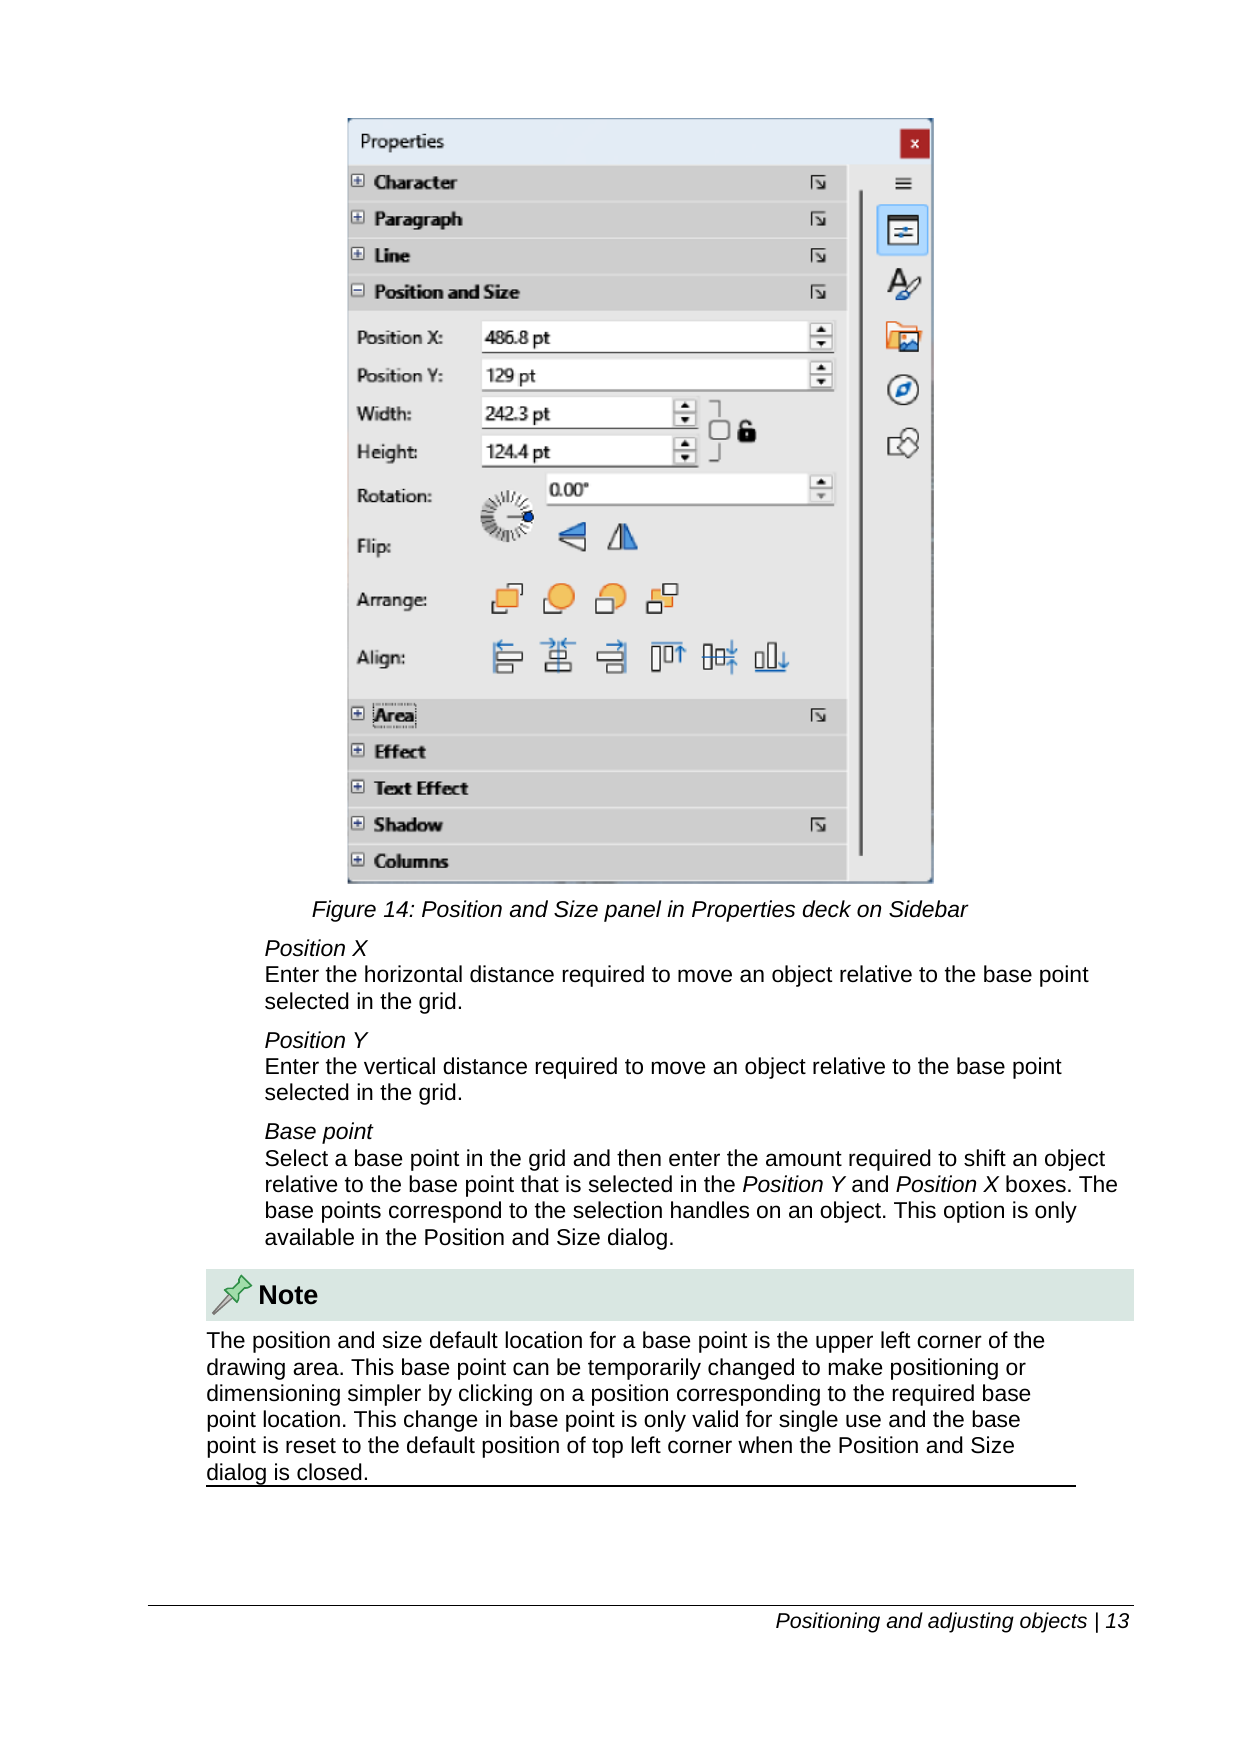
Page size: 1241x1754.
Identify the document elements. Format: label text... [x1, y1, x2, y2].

subtitle Note [206, 1269, 1134, 1321]
text Figure 14: Position and Size panel in Properties deck on Sidebar [261, 896, 1021, 923]
text Select a base point in the grid and then enter the amount required to shift an object relative to the base point that is selected in the Position Y and Position X boxes. The base points correspond to the selection handles on an object. This option is only available in the Position and Size dialog. [264, 1144, 1134, 1250]
text Position X [264, 935, 1134, 961]
text Enter the horizontal distance required to move an object relative to the base point selected in the grid. [264, 961, 1134, 1014]
picture [347, 118, 934, 884]
text The position and size default location for a base point is the upper left corner of the drawing area. This base point can be temporarily changed to make positioning or dimensioning simpler by clicking on a position corresponding to the required base point location. This change in base point is only valid for single use and the base point is reset to the default position of top left corner when the Position and Size dialog is closed. [206, 1327, 1076, 1485]
text Position Y [264, 1027, 1134, 1053]
text Base point [264, 1118, 1134, 1144]
text Enter the vertical distance required to move an object relative to the base point selected in the grid. [264, 1053, 1134, 1106]
